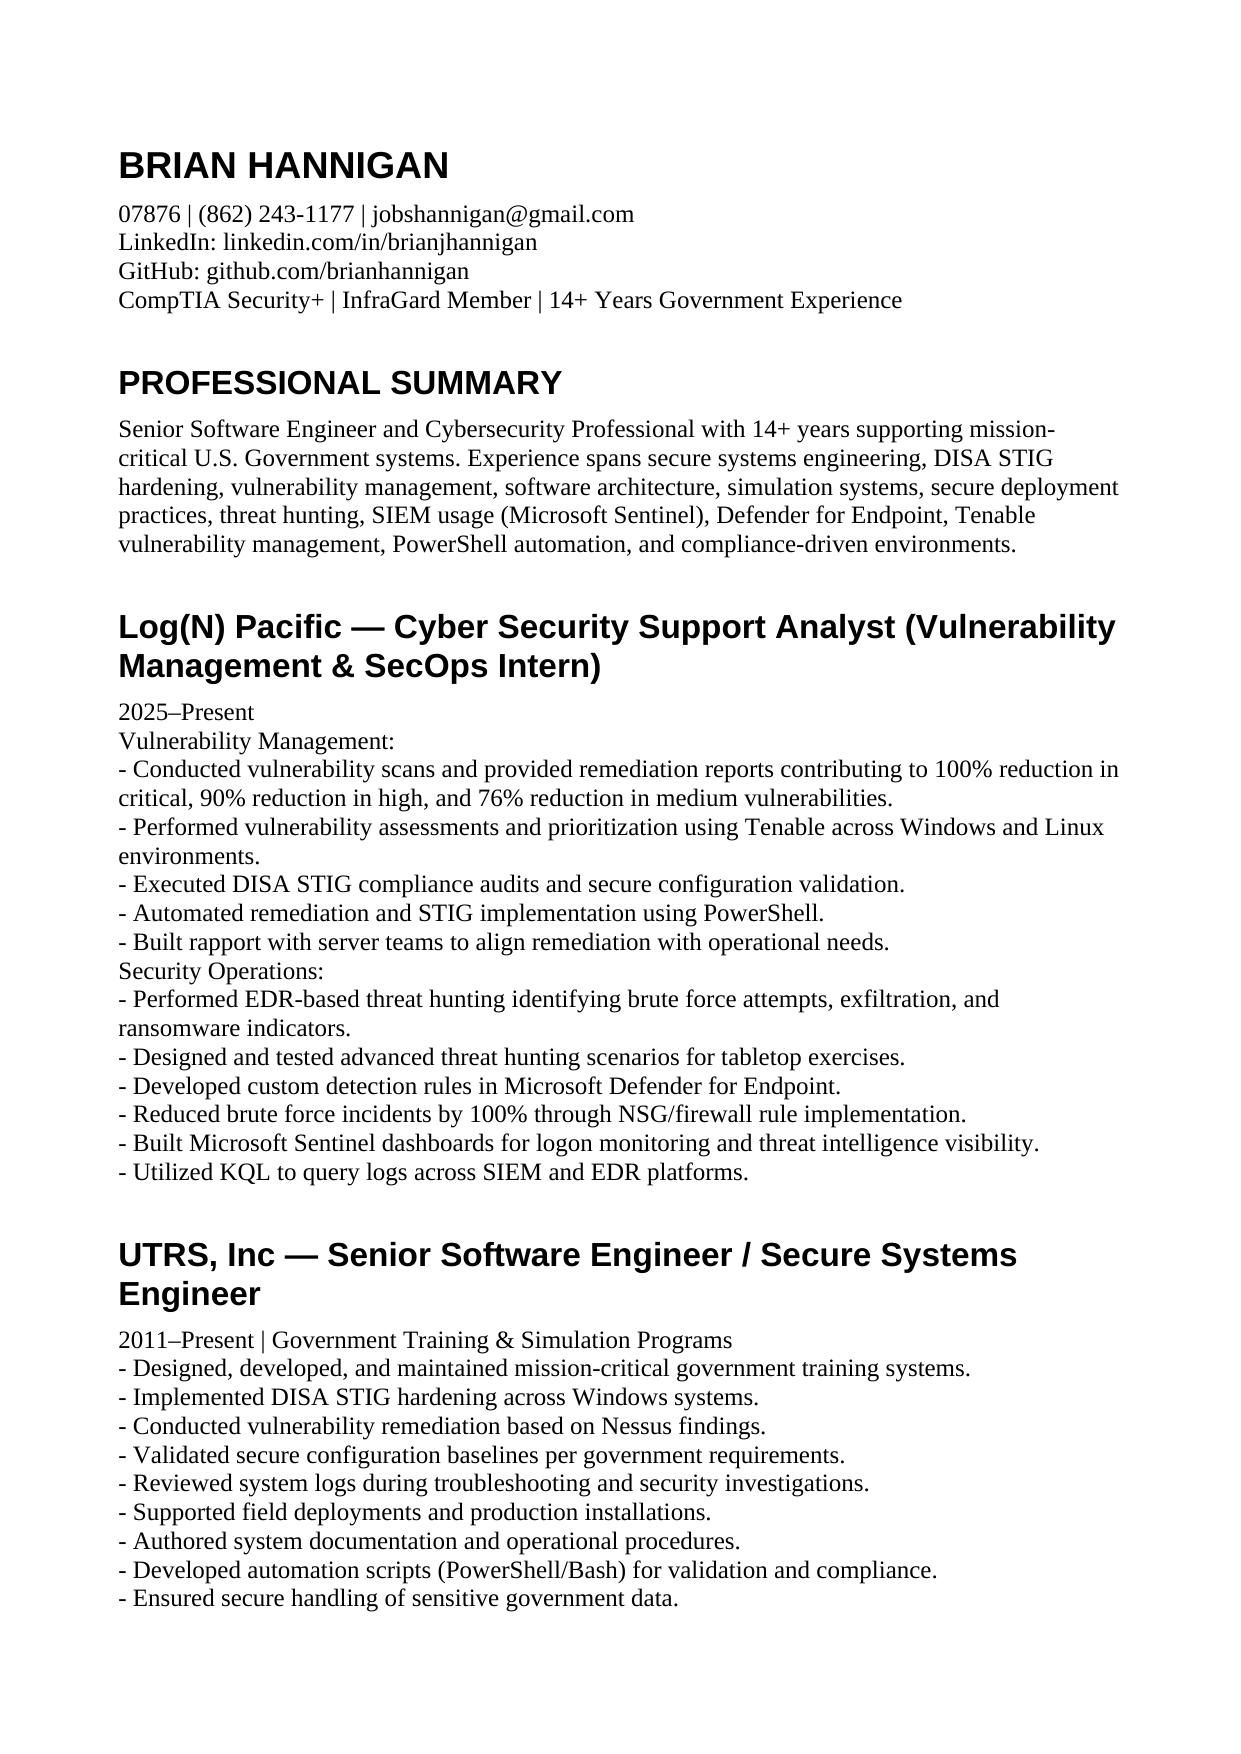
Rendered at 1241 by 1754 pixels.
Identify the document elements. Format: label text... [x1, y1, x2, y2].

text - Conducted vulnerability scans and provided remediation reports contributing to 100% reduction in critical, 90% reduction in high, and 76% reduction in medium vulnerabilities. [118, 578, 1122, 636]
text GitHub: github.com/brianhannigan [118, 204, 1122, 233]
subtitle Log(N) Pacific — Cyber Security Support Analyst (Vulnerability Management & SecOps Intern) [118, 492, 1122, 521]
text - Supported field deployments and production installations. [118, 1239, 1122, 1268]
text - Implemented DISA STIG hardening across Windows systems. [118, 1124, 1122, 1153]
text 07876 | (862) 243-1177 | jobshannigan@gmail.com [118, 147, 1122, 176]
text CompTIA Security+ | InfraGard Member | 14+ Years Government Experience [118, 233, 1122, 262]
text Technology & Special Education Teacher [118, 1498, 1122, 1527]
text - Performed vulnerability assessments and prioritization using Tenable across Windows and Linux environments. [118, 636, 1122, 693]
text - Authored system documentation and operational procedures. [118, 1268, 1122, 1297]
text SharePoint / .NET Consultant — Pantheon Global [118, 1441, 1122, 1469]
text - Automated remediation and STIG implementation using PowerShell. [118, 722, 1122, 751]
subtitle PROFESSIONAL SUMMARY [118, 291, 1122, 319]
text - Designed and tested advanced threat hunting scenarios for tabletop exercises. [118, 866, 1122, 894]
subtitle BRIAN HANNIGAN [118, 118, 1122, 147]
subtitle Previous Technical Roles [118, 1383, 1122, 1412]
subtitle UTRS, Inc — Senior Software Engineer / Secure Systems Engineer [118, 1038, 1122, 1067]
text Web Developer — Murray Media [118, 1469, 1122, 1498]
text - Executed DISA STIG compliance audits and secure configuration validation. [118, 693, 1122, 722]
text - Developed custom detection rules in Microsoft Defender for Endpoint. [118, 894, 1122, 923]
text - Ensured secure handling of sensitive government data. [118, 1326, 1122, 1354]
text - Built Microsoft Sentinel dashboards for logon monitoring and threat intelligence visibility. [118, 952, 1122, 981]
text - Utilized KQL to query logs across SIEM and EDR platforms. [118, 981, 1122, 1009]
text Vulnerability Management: [118, 549, 1122, 578]
subtitle Cyber Range (Josh Madakor) — Azure SOC Lab Training [118, 1556, 1122, 1584]
text - Developed automation scripts (PowerShell/Bash) for validation and compliance. [118, 1297, 1122, 1326]
text - Performed EDR-based threat hunting identifying brute force attempts, exfiltration, and ransomware indicators. [118, 808, 1122, 866]
text Senior Software Engineer and Cybersecurity Professional with 14+ years supporting mission-critical U.S. Government systems. Experience spans secure systems engineering, DISA STIG hardening, vulnerability management, software architecture, simulation systems, secure deployment practices, threat hunting, SIEM usage (Microsoft Sentinel), Defender for Endpoint, Tenable vulnerability management, PowerShell automation, and compliance-driven environments. [118, 319, 1122, 463]
text LinkedIn: linkedin.com/in/brianjhannigan [118, 176, 1122, 204]
text - Reviewed system logs during troubleshooting and security investigations. [118, 1211, 1122, 1239]
text - Validated secure configuration baselines per government requirements. [118, 1182, 1122, 1211]
text 2025–Present [118, 521, 1122, 549]
text - Conducted vulnerability remediation based on Nessus findings. [118, 1153, 1122, 1182]
text Lead Software Engineer — G2X, Inc. [118, 1412, 1122, 1441]
text Security Operations: [118, 779, 1122, 808]
text 2011–Present | Government Training & Simulation Programs [118, 1067, 1122, 1096]
text - Designed, developed, and maintained mission-critical government training systems. [118, 1096, 1122, 1124]
text 2025–Present [118, 1584, 1122, 1613]
text - Built rapport with server teams to align remediation with operational needs. [118, 751, 1122, 779]
text - Reduced brute force incidents by 100% through NSG/firewall rule implementation. [118, 923, 1122, 952]
